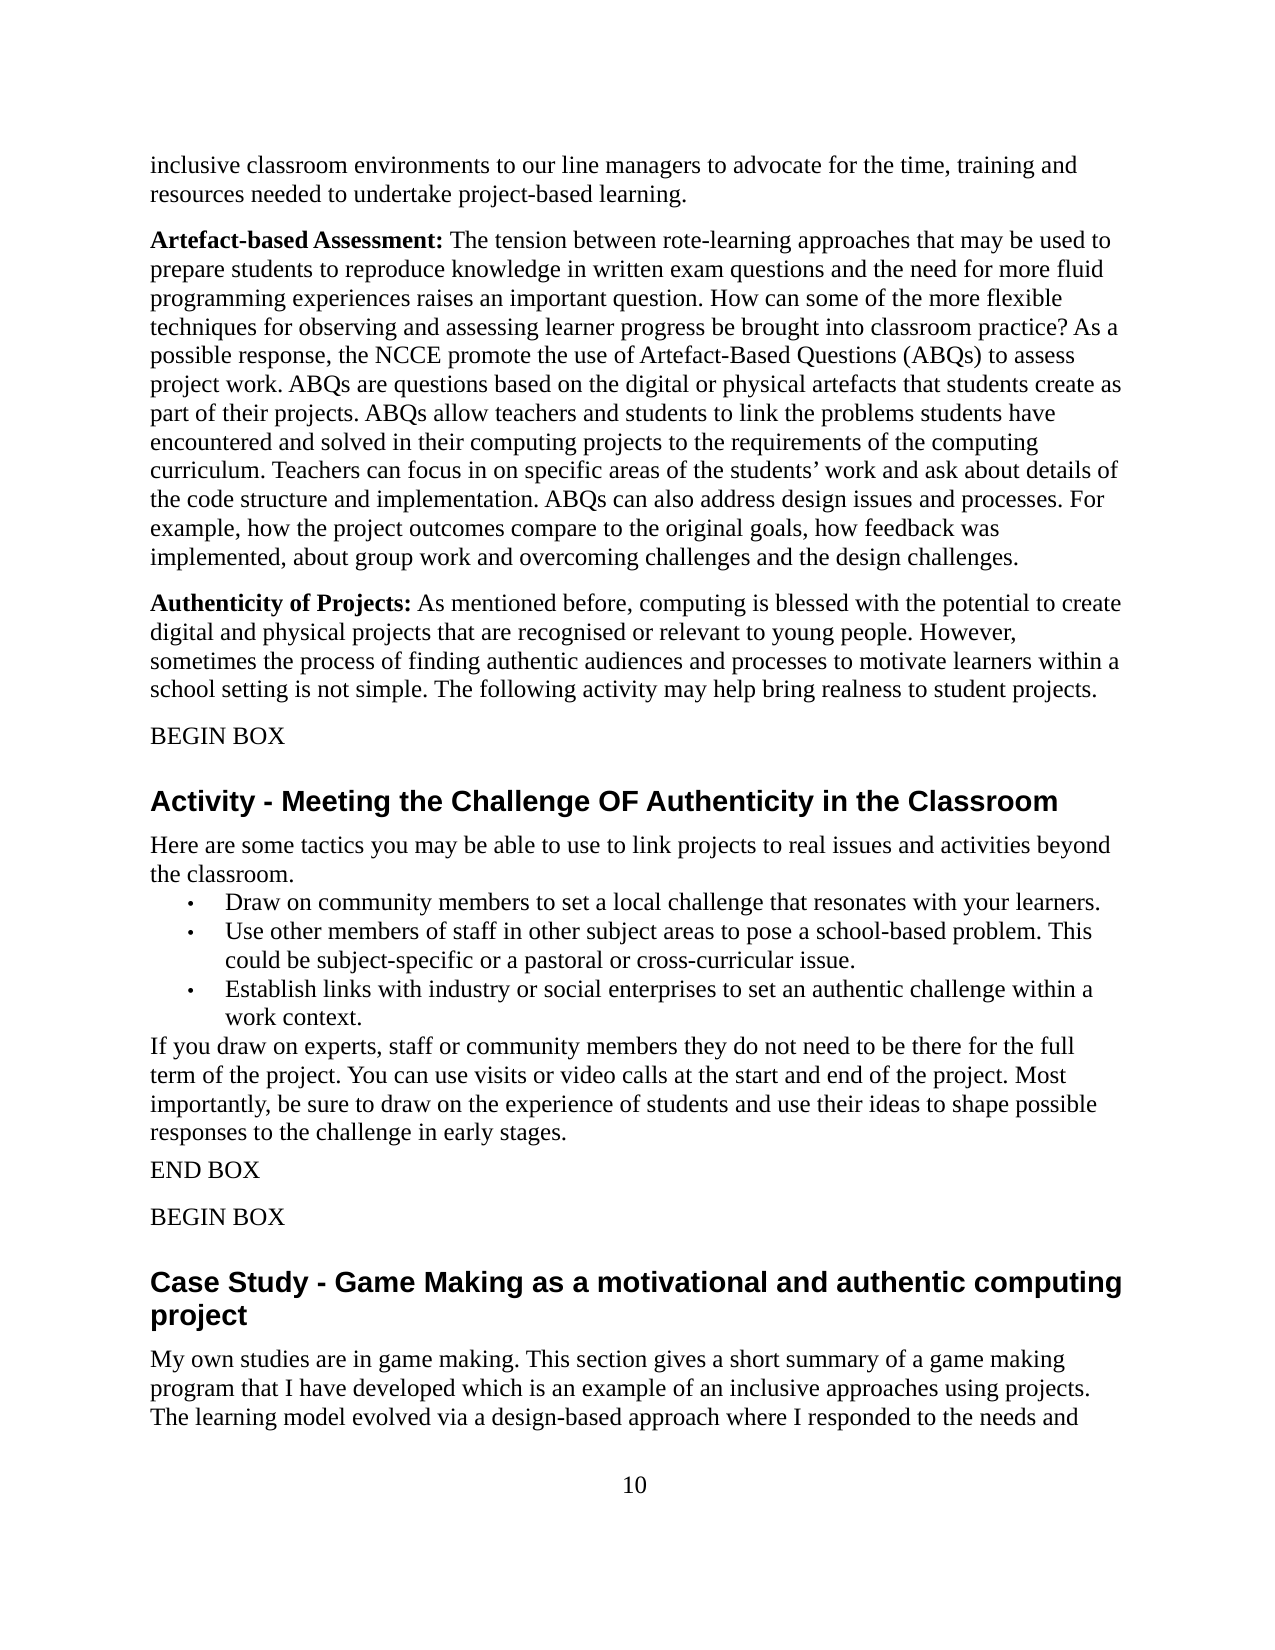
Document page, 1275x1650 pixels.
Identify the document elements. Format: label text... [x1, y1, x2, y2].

text inclusive classroom environments to our line managers to advocate for the time, training and resources needed to undertake project-based learning. [150, 150, 1125, 207]
text Authenticity of Projects: As mentioned before, computing is blessed with the potential to create digital and physical projects that are recognised or relevant to young people. However, sometimes the process of finding authentic audiences and processes to motivate learners within a school setting is not simple. The following activity may help bring realness to student projects. [150, 588, 1125, 703]
text If you draw on experts, staff or community members they do not need to be there for the full term of the project. You can use visits or video calls at the start and end of the project. Most importantly, be sure to draw on the experience of students and use their ideas to shape possible responses to the challenge in early stages. [150, 1031, 1125, 1146]
text BEGIN BOX [150, 1202, 1125, 1231]
text Here are some tactics you may be able to use to link projects to real issues and activities beyond the classroom. [150, 830, 1125, 887]
text BEGIN BOX [150, 721, 1125, 750]
subtitle Activity - Meeting the Challenge OF Authenticity in the Classroom [150, 784, 1125, 817]
list Draw on community members to set a local challenge that resonates with your learners. [187, 887, 1125, 916]
text My own studies are in game making. This section gives a short summary of a game making program that I have developed which is an example of an inclusive approaches using projects. The learning model evolved via a design-based approach where I responded to the needs and [150, 1344, 1125, 1430]
list Use other members of staff in other subject areas to pose a school-based problem. This could be subject-specific or a pastoral or cross-curricular issue. [187, 916, 1125, 974]
text Artefact-based Assessment: The tension between rote-learning approaches that may be used to prepare students to reproduce knowledge in written exam questions and the need for more fluid programming experiences raises an important question. How can some of the more flexible techniques for observing and assessing learner progress be brought into classroom practice? As a possible response, the NCCE promote the use of Artefact-Based Questions (ABQs) to assess project work. ABQs are questions based on the digital or physical artefacts that students create as part of their projects. ABQs allow teachers and students to link the problems students have encountered and solved in their computing projects to the requirements of the computing curriculum. Teachers can focus in on specific areas of the students’ work and ask about details of the code structure and implementation. ABQs can also address design issues and processes. For example, how the project outcomes compare to the original goals, how feedback was implemented, about group work and overcoming challenges and the design challenges. [150, 225, 1125, 570]
subtitle Case Study - Game Making as a motivational and authentic computing project [150, 1264, 1125, 1332]
text END BOX [150, 1155, 1125, 1184]
list Establish links with industry or social enterprises to set an authentic challenge within a work context. [187, 974, 1125, 1031]
